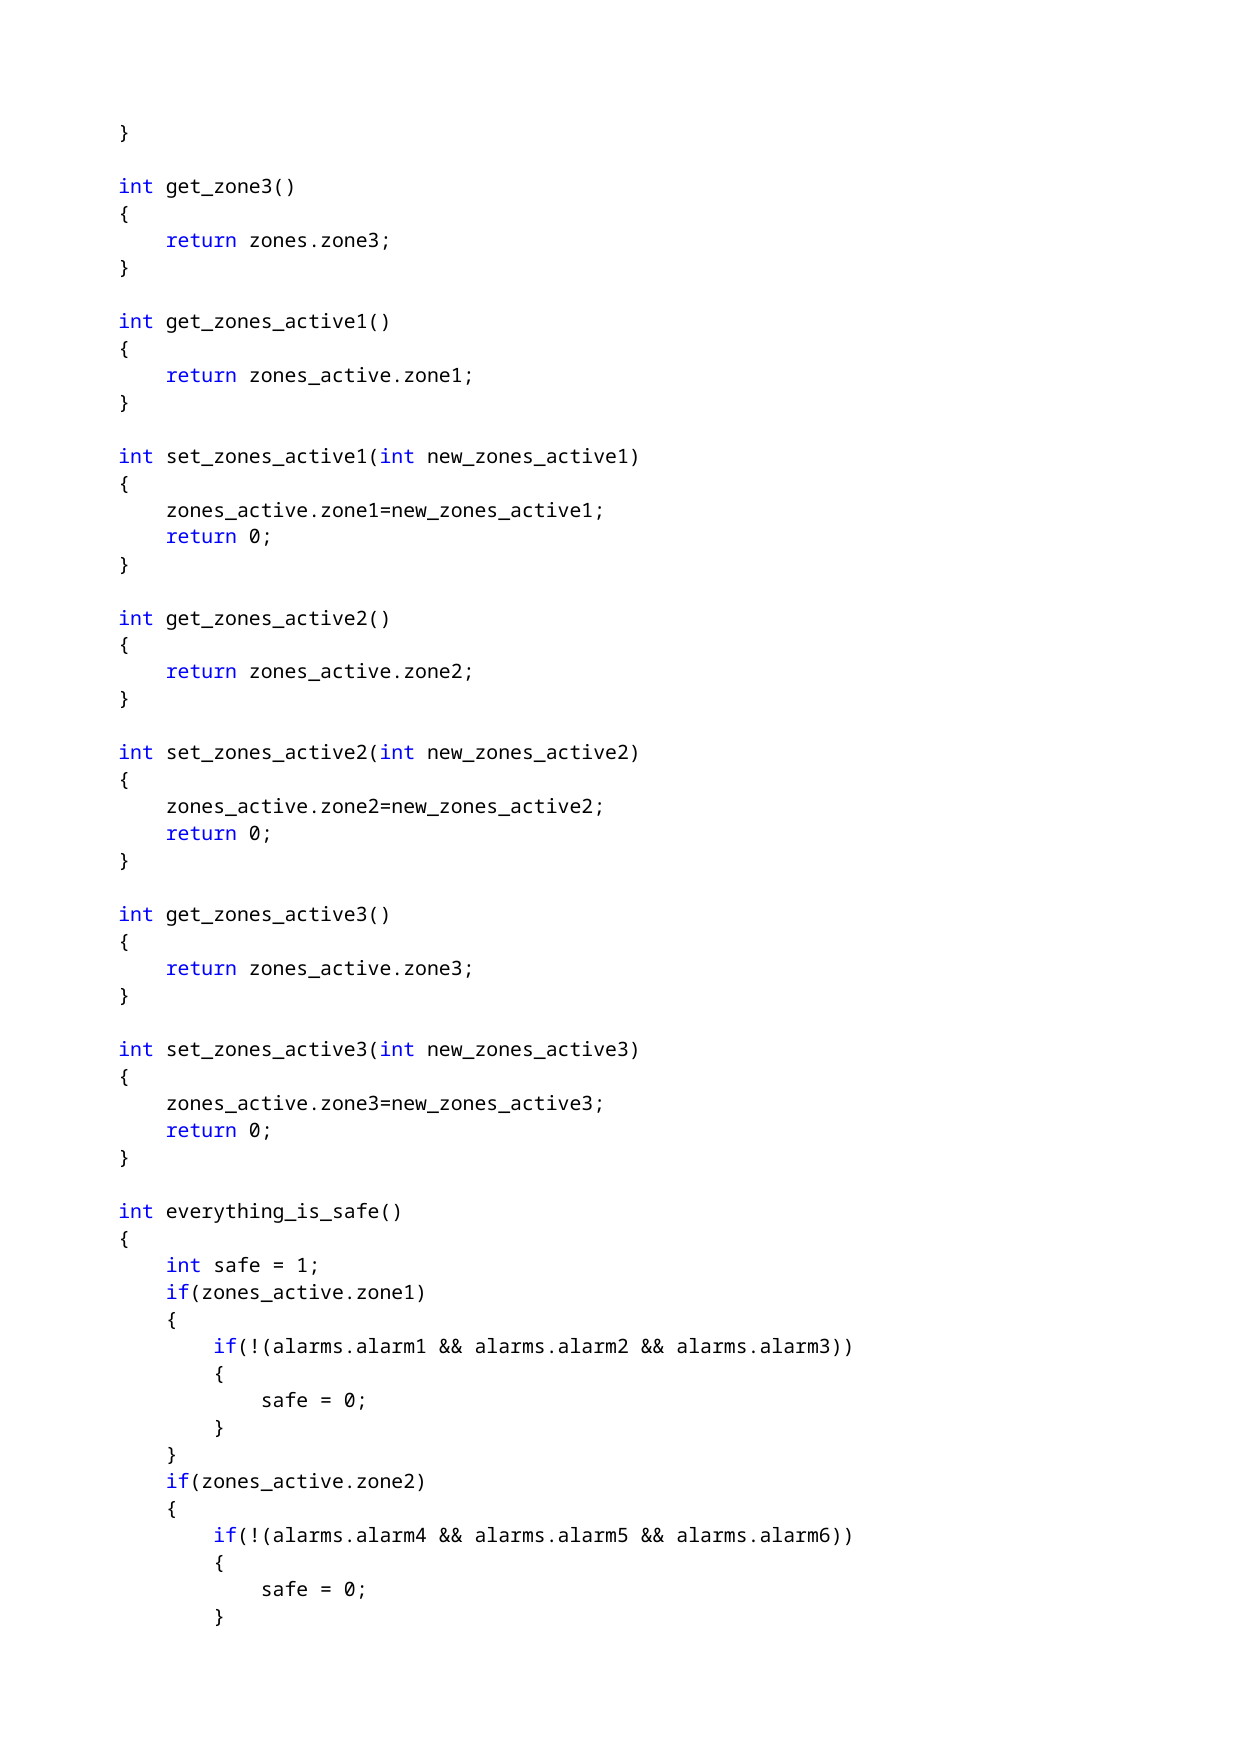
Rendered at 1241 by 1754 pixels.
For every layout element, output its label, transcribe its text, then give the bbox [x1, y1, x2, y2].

text } [118, 253, 1122, 280]
text } [118, 847, 1122, 873]
text int safe = 1; [118, 1251, 1122, 1278]
text int set_zones_active2(int new_zones_active2) [118, 739, 1122, 766]
text int get_zones_active3() [118, 901, 1122, 927]
text int get_zones_active2() [118, 604, 1122, 631]
text safe = 0; [118, 1386, 1122, 1413]
text } [118, 685, 1122, 712]
text int everything_is_safe() [118, 1197, 1122, 1224]
text { [118, 631, 1122, 658]
text { [118, 766, 1122, 793]
text return zones_active.zone1; [118, 361, 1122, 388]
text return zones.zone3; [118, 226, 1122, 253]
text return 0; [118, 819, 1122, 847]
text } [118, 1440, 1122, 1467]
text { [118, 927, 1122, 954]
text if(!(alarms.alarm4 && alarms.alarm5 && alarms.alarm6)) [118, 1521, 1122, 1548]
text } [118, 118, 1122, 145]
text int get_zones_active1() [118, 307, 1122, 334]
text return zones_active.zone3; [118, 954, 1122, 981]
text } [118, 1602, 1122, 1629]
text { [118, 199, 1122, 226]
text safe = 0; [118, 1575, 1122, 1602]
text return 0; [118, 523, 1122, 550]
text int get_zone3() [118, 172, 1122, 199]
text { [118, 1548, 1122, 1575]
text zones_active.zone3=new_zones_active3; [118, 1089, 1122, 1116]
text return zones_active.zone2; [118, 658, 1122, 685]
text } [118, 388, 1122, 415]
text if(!(alarms.alarm1 && alarms.alarm2 && alarms.alarm3)) [118, 1332, 1122, 1359]
text } [118, 550, 1122, 577]
text { [118, 1062, 1122, 1089]
text } [118, 1413, 1122, 1440]
text { [118, 469, 1122, 496]
text { [118, 1224, 1122, 1251]
text if(zones_active.zone1) [118, 1278, 1122, 1305]
text } [118, 1143, 1122, 1170]
text zones_active.zone1=new_zones_active1; [118, 496, 1122, 523]
text } [118, 981, 1122, 1008]
text return 0; [118, 1116, 1122, 1143]
text int set_zones_active3(int new_zones_active3) [118, 1035, 1122, 1062]
text int set_zones_active1(int new_zones_active1) [118, 442, 1122, 469]
text { [118, 334, 1122, 361]
text zones_active.zone2=new_zones_active2; [118, 793, 1122, 819]
text if(zones_active.zone2) [118, 1467, 1122, 1494]
text { [118, 1359, 1122, 1386]
text { [118, 1305, 1122, 1332]
text { [118, 1494, 1122, 1521]
